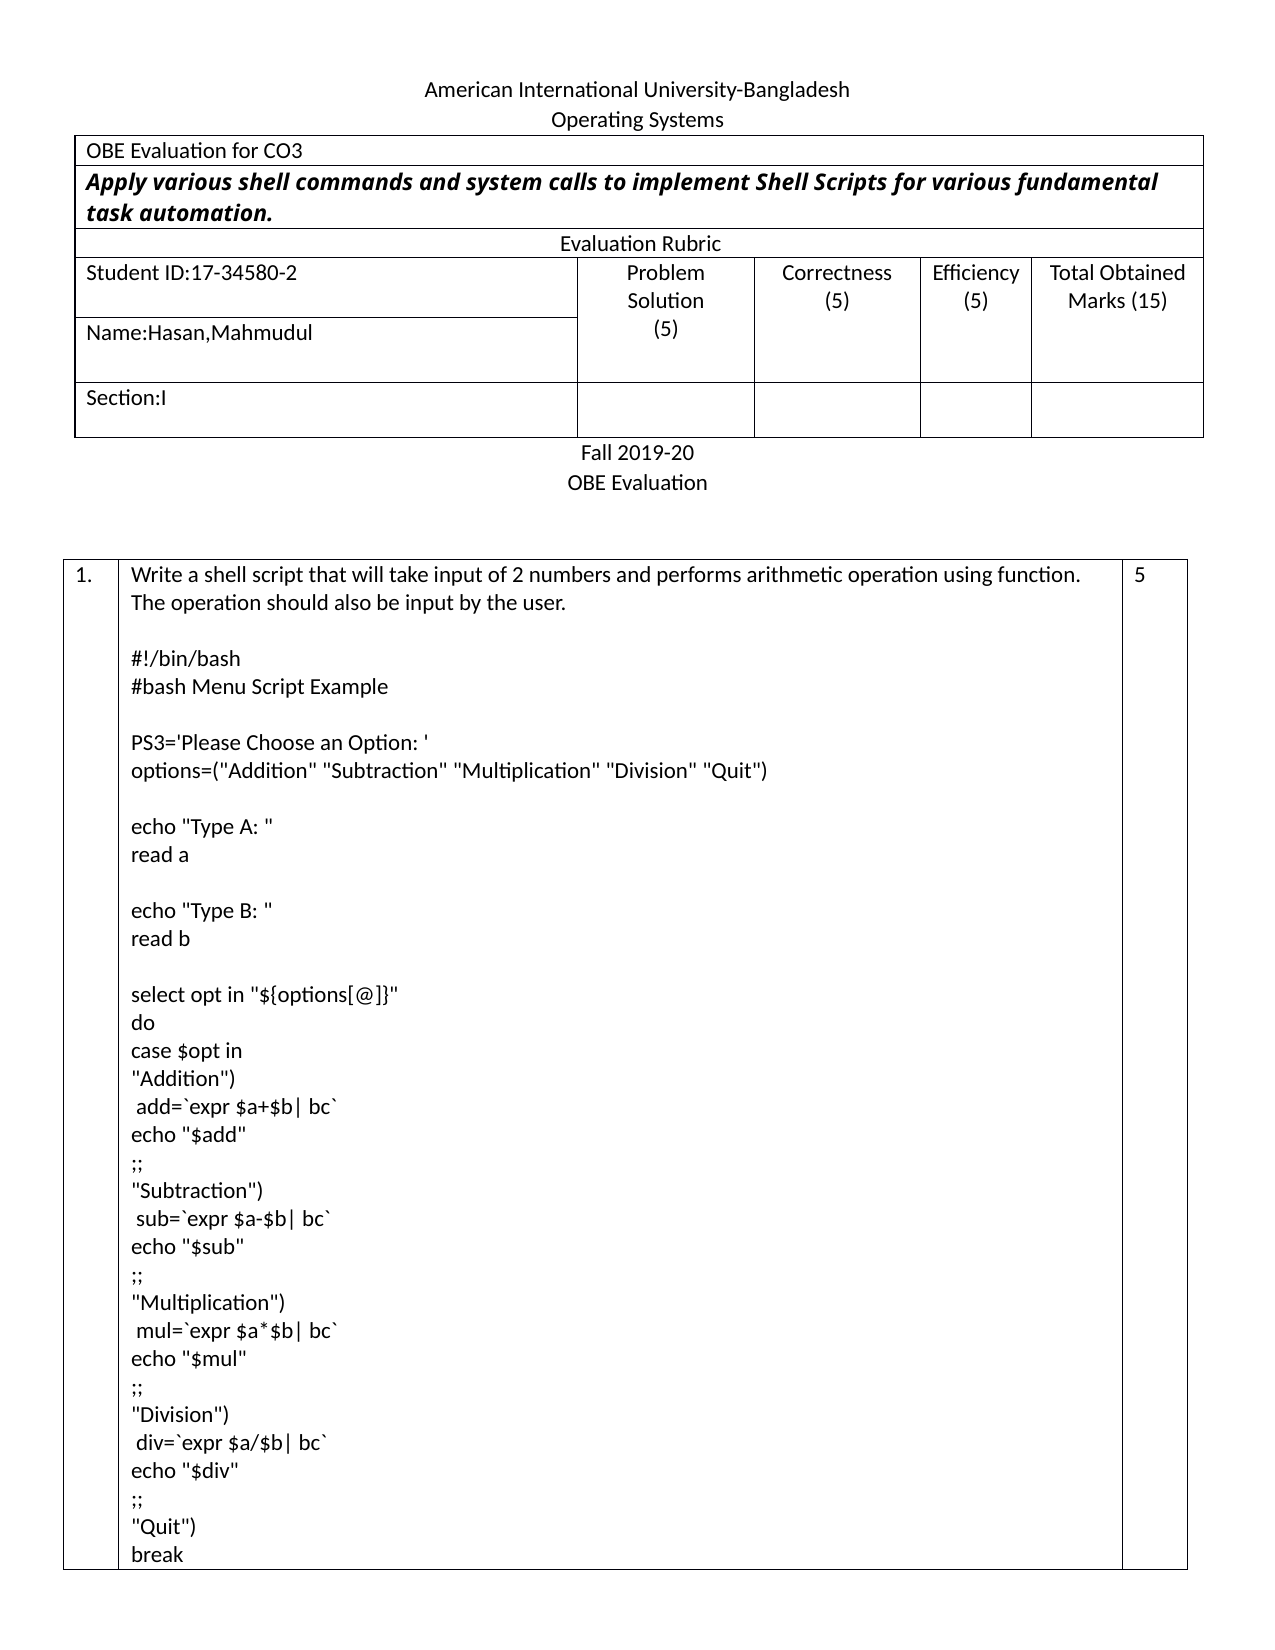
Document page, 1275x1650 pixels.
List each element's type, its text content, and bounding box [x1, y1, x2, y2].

text Fall 2019-20 [75, 438, 1200, 466]
text OBE Evaluation [75, 468, 1200, 496]
table_cell Apply various shell commands and system calls to implement Shell Scripts for various fundamental task automation. [76, 166, 1203, 228]
table_cell [1032, 383, 1203, 437]
table_header Write a shell script that will take input of 2 numbers and performs arithmetic operation using function. The operation should also be input by the user. #!/bin/bash #bash Menu Script Example PS3='Please Choose an Option: ' options=("Addition" "Subtraction" "Multiplication" "Division" "Quit") echo "Type A: " read a echo "Type B: " read b select opt in "${options[@]}" do case $opt in "Addition") add=`expr $a+$b| bc` echo "$add" ;; "Subtraction") sub=`expr $a-$b| bc` echo "$sub" ;; "Multiplication") mul=`expr $a*$b| bc` echo "$mul" ;; "Division") div=`expr $a/$b| bc` echo "$div" ;; "Quit") break [119, 560, 1122, 1568]
table_cell Evaluation Rubric [76, 229, 1203, 257]
table_cell Student ID:17-34580-2 [76, 258, 577, 317]
table_cell [755, 383, 920, 437]
table_header OBE Evaluation for CO3 [76, 136, 1203, 164]
table_cell [921, 383, 1031, 437]
table_cell Name:Hasan,Mahmudul [76, 318, 577, 382]
table_cell Correctness (5) [755, 258, 920, 382]
table_header 5 [1123, 560, 1187, 1568]
table_cell [578, 383, 754, 437]
table_header 1. [64, 560, 118, 1568]
table_cell Total Obtained Marks (15) [1032, 258, 1203, 382]
table_cell Efficiency (5) [921, 258, 1031, 382]
text American International University-Bangladesh [75, 75, 1200, 103]
table_cell Problem Solution (5) [578, 258, 754, 382]
table_cell Section:I [76, 383, 577, 437]
text Operating Systems [75, 105, 1200, 133]
